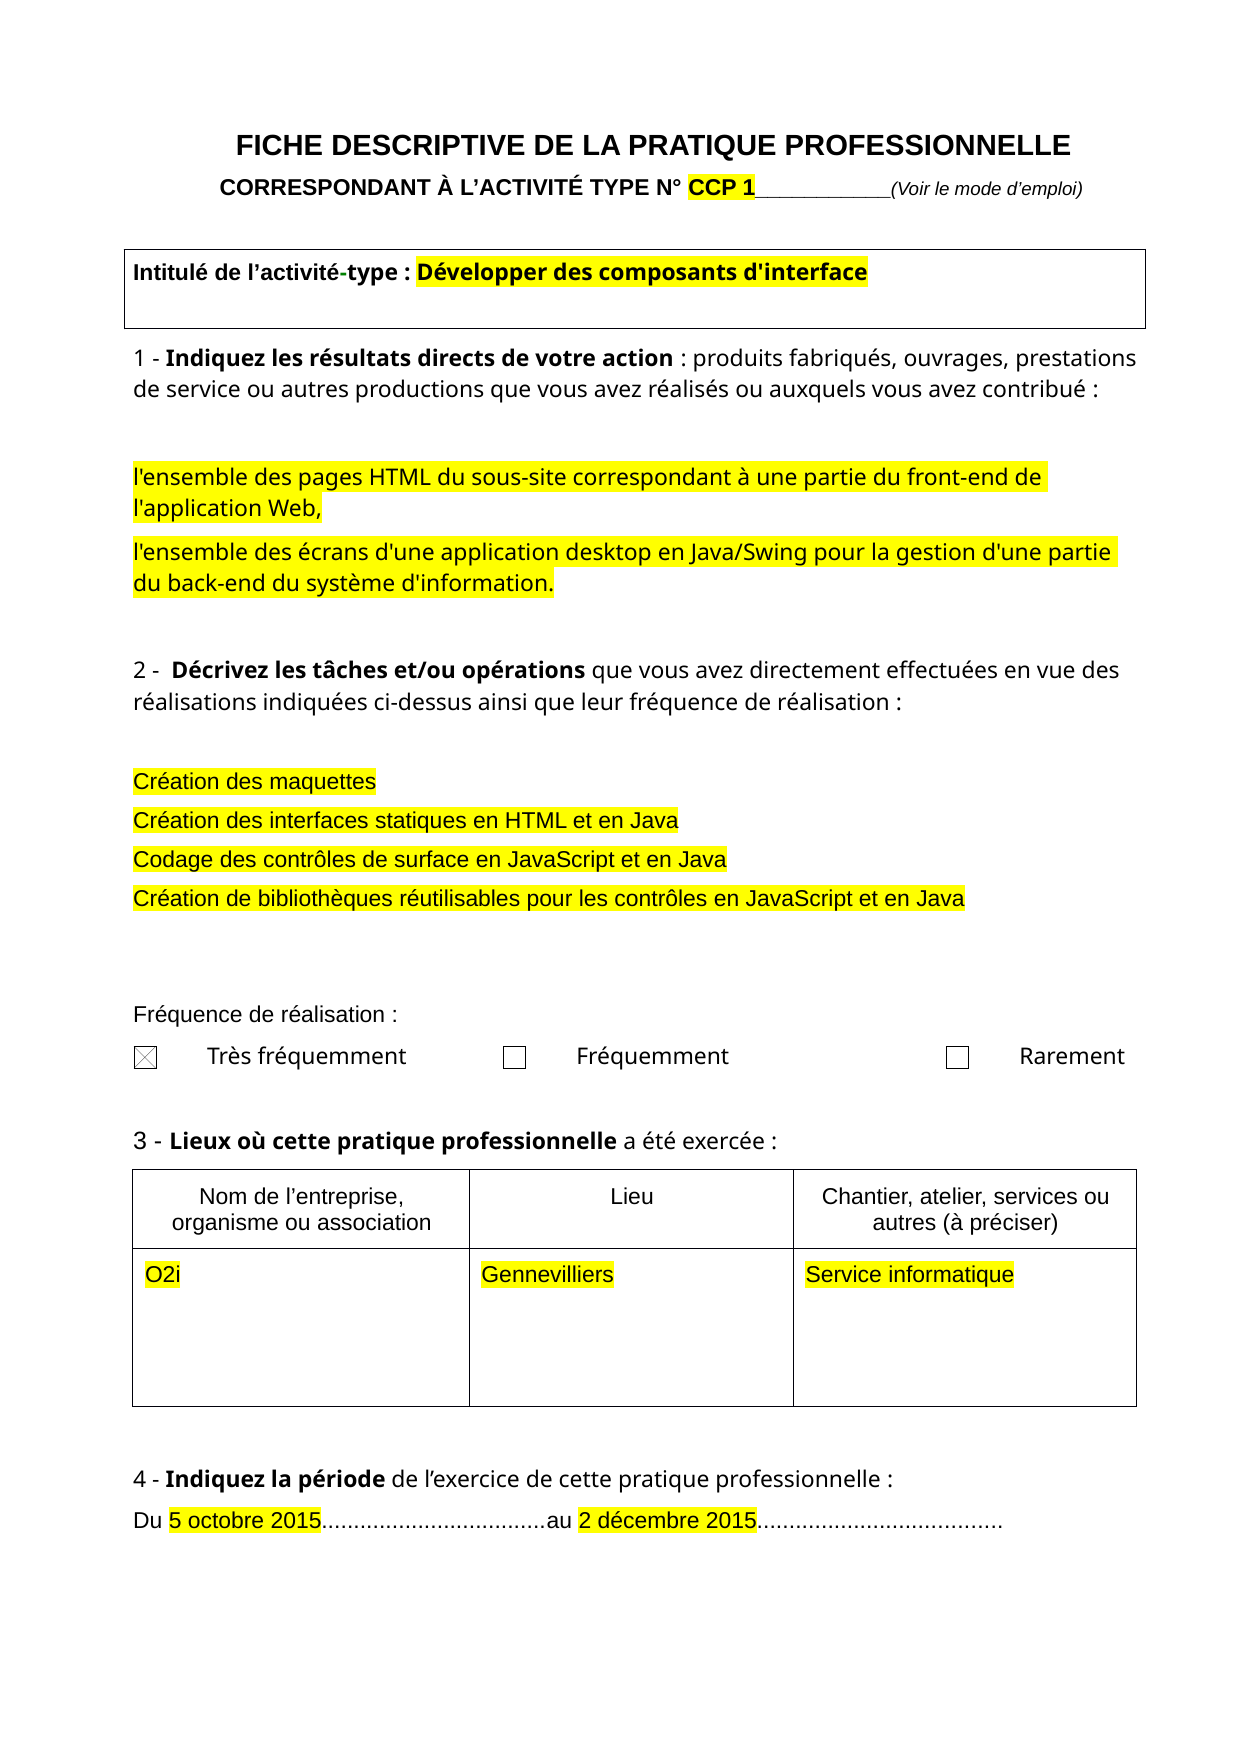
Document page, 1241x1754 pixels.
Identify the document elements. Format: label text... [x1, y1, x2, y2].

text l'ensemble des pages HTML du sous-site correspondant à une partie du front-end de l'application Web, [133, 461, 1137, 523]
text Création des maquettes [133, 768, 1137, 795]
text Intitulé de l’activité-type : Développer des composants d'interface [125, 250, 1145, 287]
text Très fréquemment Fréquemment Rarement [133, 1040, 1137, 1072]
text Création des interfaces statiques en HTML et en Java [133, 807, 1137, 833]
text 1 - Indiquez les résultats directs de votre action : produits fabriqués, ouvrages, prestations de service ou autres productions que vous avez réalisés ou auxquels vous avez contribué : [133, 342, 1137, 404]
text l'ensemble des écrans d'une application desktop en Java/Swing pour la gestion d'une partie du back-end du système d'information. [133, 536, 1137, 598]
text Du 5 octobre 2015 au 2 décembre 2015 [133, 1507, 1137, 1533]
text Codage des contrôles de surface en JavaScript et en Java [133, 846, 1137, 872]
table_cell Gennevilliers [470, 1249, 793, 1406]
text Création de bibliothèques réutilisables pour les contrôles en JavaScript et en Java [133, 885, 1137, 911]
text 4 - Indiquez la période de l’exercice de cette pratique professionnelle : [133, 1463, 1137, 1495]
text 3 - Lieux où cette pratique professionnelle a été exercée : [133, 1125, 1137, 1157]
table_cell Service informatique [794, 1249, 1136, 1406]
table_header Chantier, atelier, services ou autres (à préciser) [794, 1170, 1136, 1248]
table_header Lieu [470, 1170, 793, 1248]
table_header Nom de l’entreprise, organisme ou association [133, 1170, 469, 1248]
subtitle Fiche descriptive de la pratique professionnelle [170, 127, 1137, 161]
table_cell O2i [133, 1249, 469, 1406]
text Fréquence de réalisation : [133, 1001, 1137, 1028]
text 2 - Décrivez les tâches et/ou opérations que vous avez directement effectuées en vue des réalisations indiquées ci-dessus ainsi que leur fréquence de réalisation : [133, 654, 1137, 717]
subtitle Correspondant à l’activité type n° CCP 1 (Voir le mode d’emploi) [170, 173, 1137, 200]
